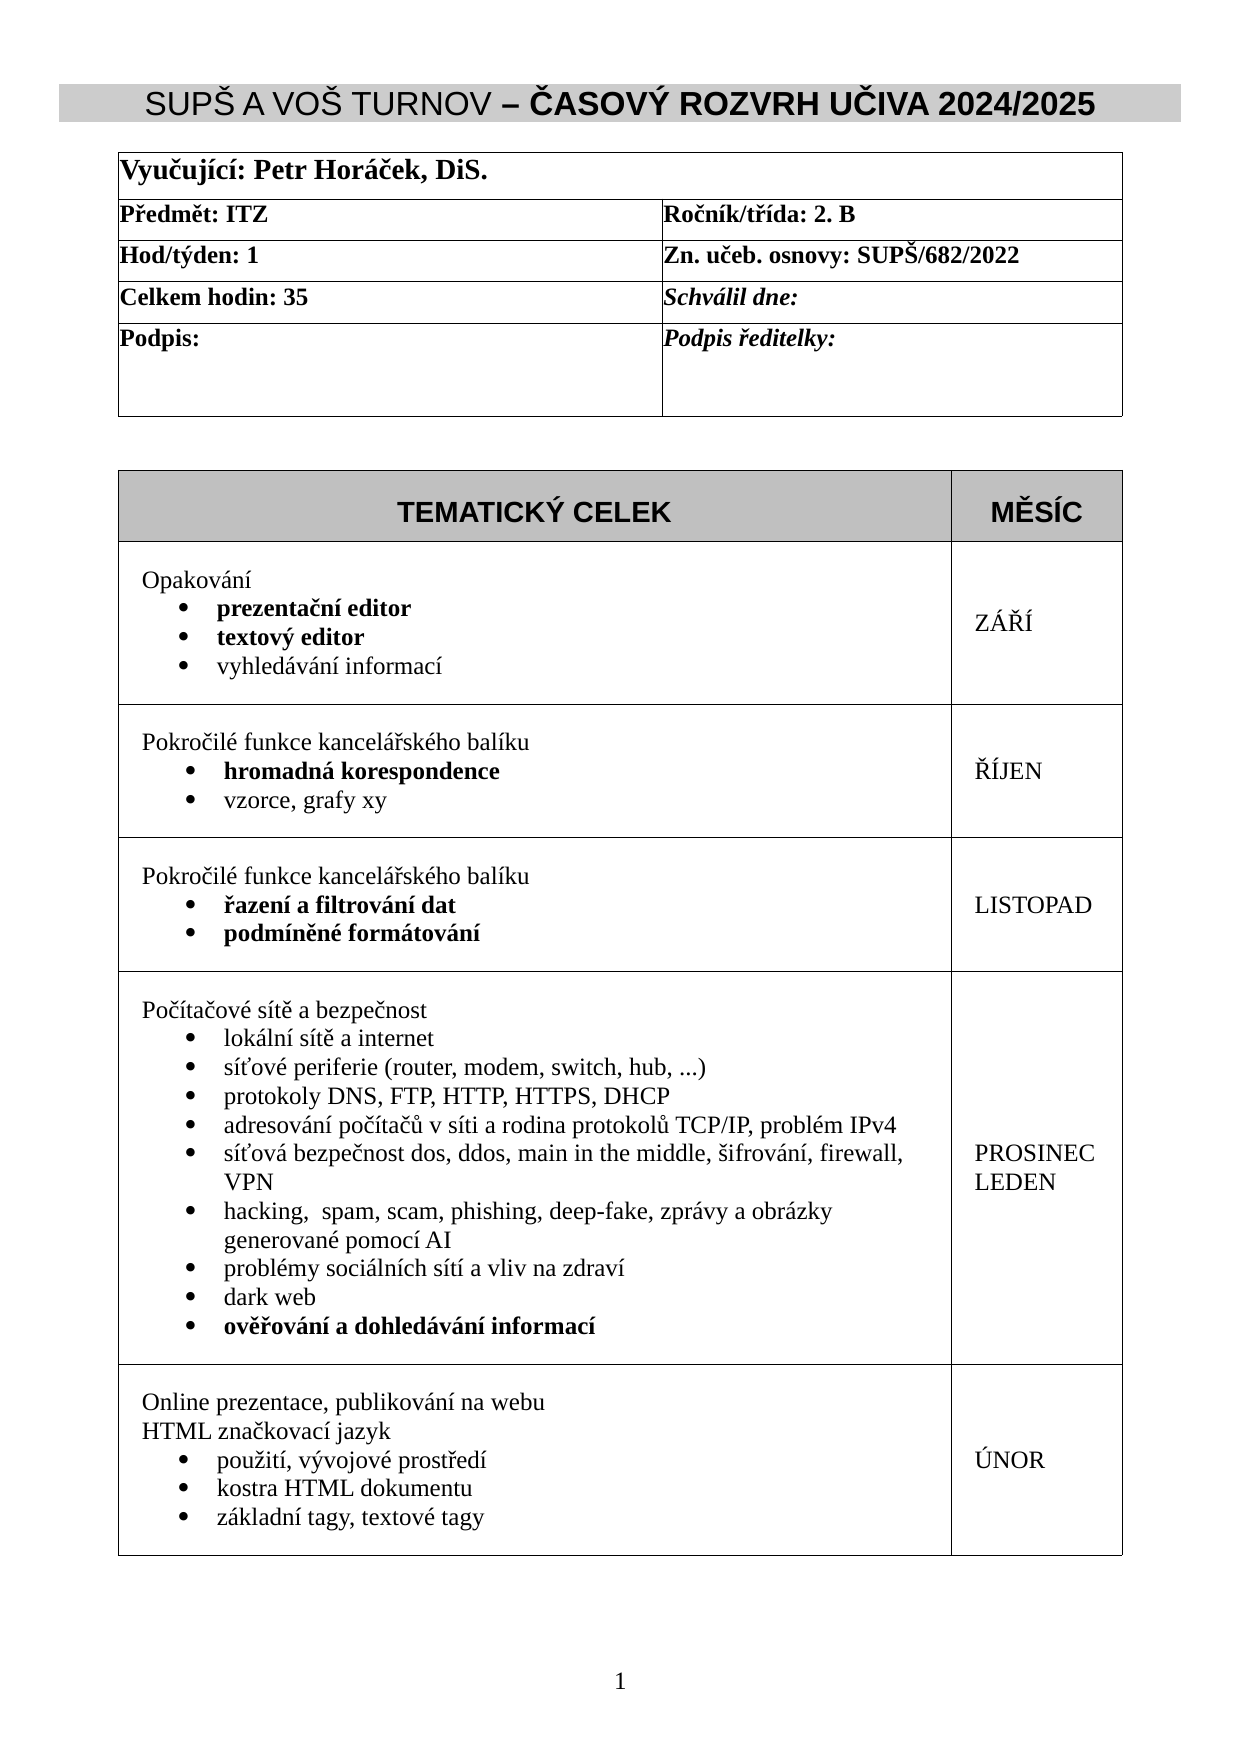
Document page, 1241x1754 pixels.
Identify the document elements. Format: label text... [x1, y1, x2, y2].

table_cell ZÁŘÍ [952, 542, 1122, 703]
table_cell Opakování prezentační editor textový editor vyhledávání informací [119, 542, 951, 703]
table_cell Celkem hodin: 35 [119, 282, 662, 323]
table_cell Zn. učeb. osnovy: SUPŠ/682/2022 [663, 241, 1122, 281]
table_cell Podpis: [119, 324, 662, 416]
table_header TEMATICKÝ CELEK [119, 471, 951, 541]
table_cell PROSINEC LEDEN [952, 972, 1122, 1363]
table_cell Podpis ředitelky: [663, 324, 1122, 416]
table_header MĚSÍC [952, 471, 1122, 541]
table_cell Schválil dne: [663, 282, 1122, 323]
table_cell Pokročilé funkce kancelářského balíku hromadná korespondence vzorce, grafy xy [119, 705, 951, 837]
table_cell ÚNOR [952, 1365, 1122, 1555]
table_cell Online prezentace, publikování na webu HTML značkovací jazyk použití, vývojové prostředí kostra HTML dokumentu základní tagy, textové tagy [119, 1365, 951, 1555]
table_cell Počítačové sítě a bezpečnost lokální sítě a internet síťové periferie (router, modem, switch, hub, ...) protokoly DNS, FTP, HTTP, HTTPS, DHCP adresování počítačů v síti a rodina protokolů TCP/IP, problém IPv4 síťová bezpečnost dos, ddos, main in the middle, šifrování, firewall, VPN hacking, spam, scam, phishing, deep-fake, zprávy a obrázky generované pomocí AI problémy sociálních sítí a vliv na zdraví dark web ověřování a dohledávání informací [119, 972, 951, 1363]
table_cell Ročník/třída: 2. B [663, 200, 1122, 240]
table_header Vyučující: Petr Horáček, DiS. [119, 153, 1122, 198]
table_cell Pokročilé funkce kancelářského balíku řazení a filtrování dat podmíněné formátování [119, 838, 951, 971]
table_cell LISTOPAD [952, 838, 1122, 971]
table_cell Předmět: ITZ [119, 200, 662, 240]
table_cell Hod/týden: 1 [119, 241, 662, 281]
table_cell ŘÍJEN [952, 705, 1122, 837]
